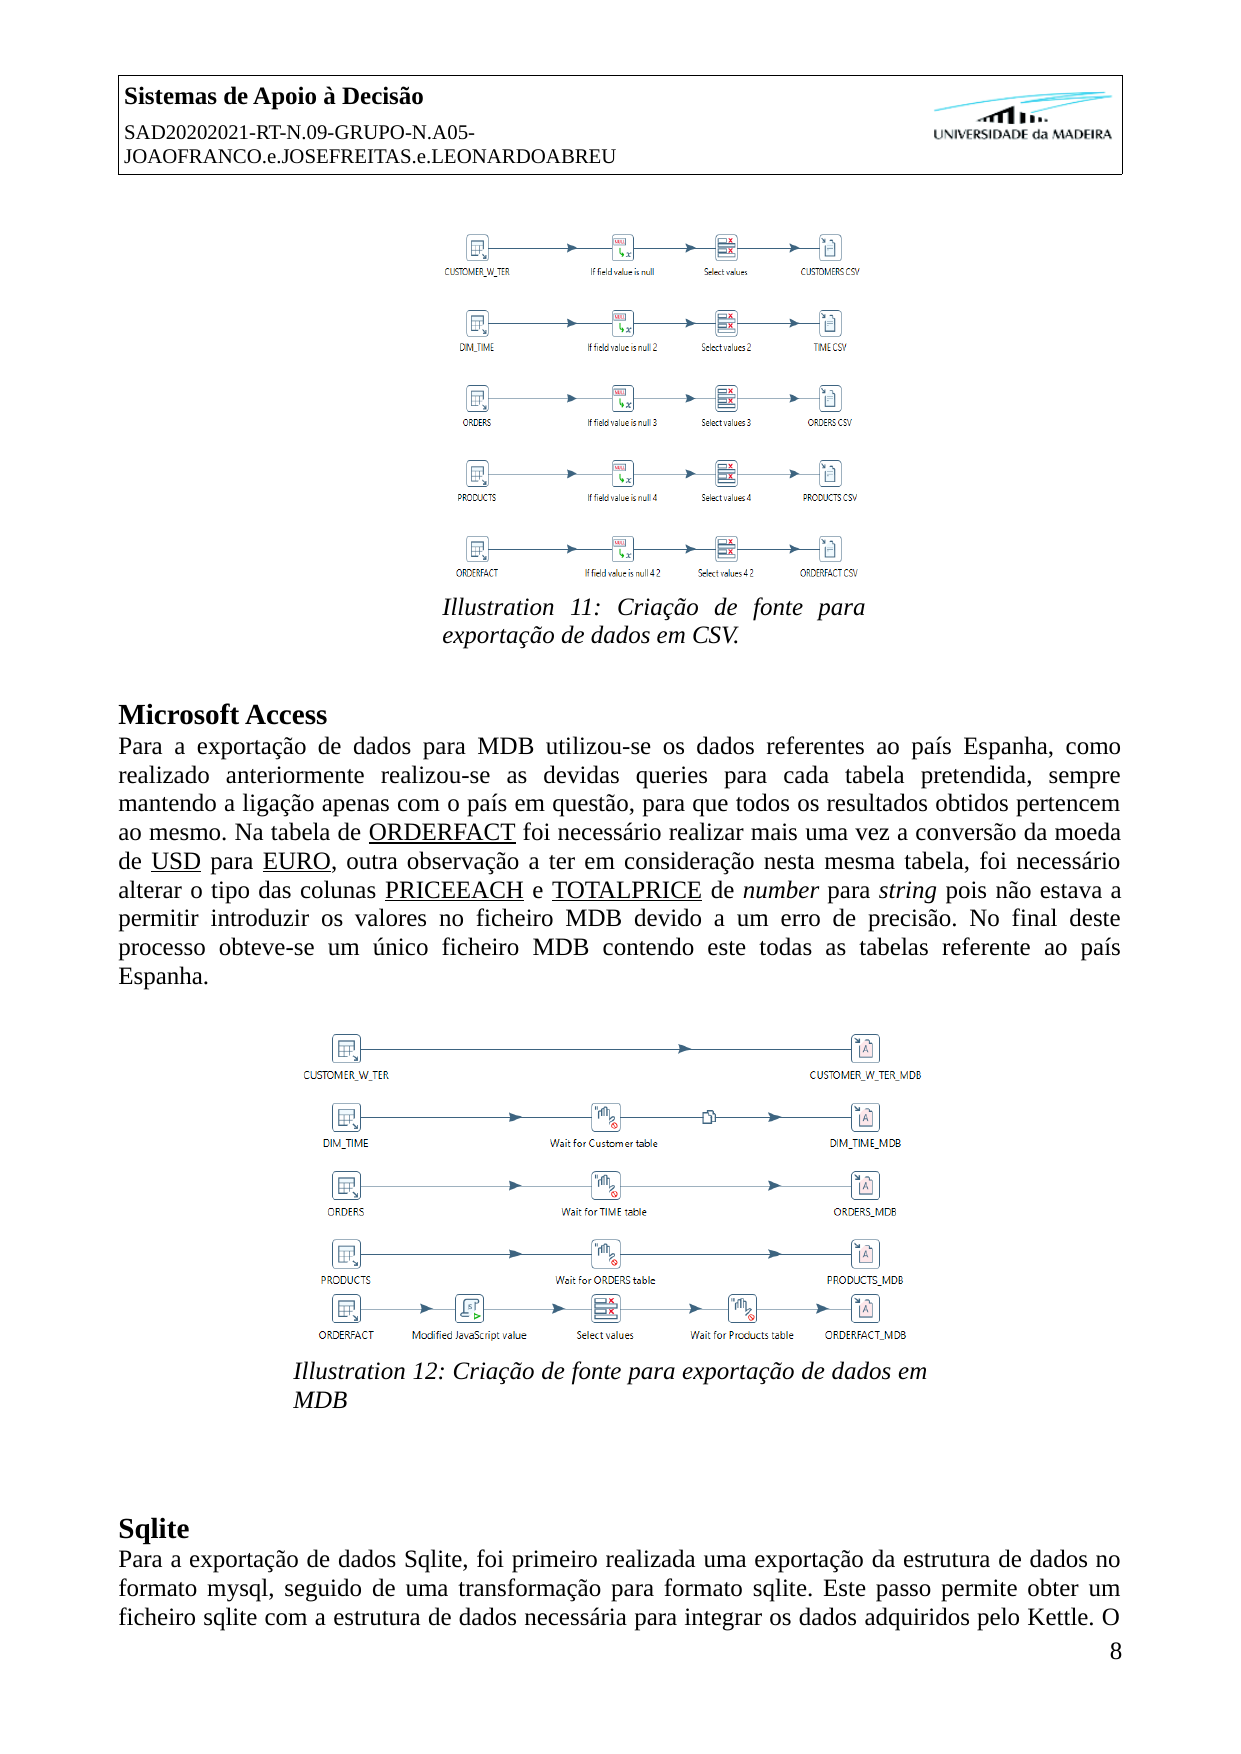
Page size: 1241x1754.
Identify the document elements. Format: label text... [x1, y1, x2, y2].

subtitle Sqlite [118, 1511, 1122, 1544]
picture [919, 80, 1120, 146]
text Para a exportação de dados Sqlite, foi primeiro realizada uma exportação da estrutura de dados no formato mysql, seguido de uma transformação para formato sqlite. Este passo permite obter um ficheiro sqlite com a estrutura de dados necessária para integrar os dados adquiridos pelo Kettle. O [118, 1544, 1122, 1631]
text Para a exportação de dados para MDB utilizou-se os dados referentes ao país Espanha, como realizado anteriormente realizou-se as devidas queries para cada tabela pretendida, sempre mantendo a ligação apenas com o país em questão, para que todos os resultados obtidos pertencem ao mesmo. Na tabela de ORDERFACT foi necessário realizar mais uma vez a conversão da moeda de USD para EURO, outra observação a ter em consideração nesta mesma tabela, foi necessário alterar o tipo das colunas PRICEEACH e TOTALPRICE de number para string pois não estava a permitir introduzir os valores no ficheiro MDB devido a um erro de precisão. No final deste processo obteve-se um único ficheiro MDB contendo este todas as tabelas referente ao país Espanha. [118, 731, 1122, 990]
text Illustration 11: Criação de fonte para exportação de dados em CSV. [442, 587, 868, 649]
picture [293, 1027, 930, 1357]
text Illustration 12: Criação de fonte para exportação de dados em MDB [293, 1357, 930, 1414]
picture [442, 224, 869, 587]
subtitle Microsoft Access [118, 697, 1122, 731]
